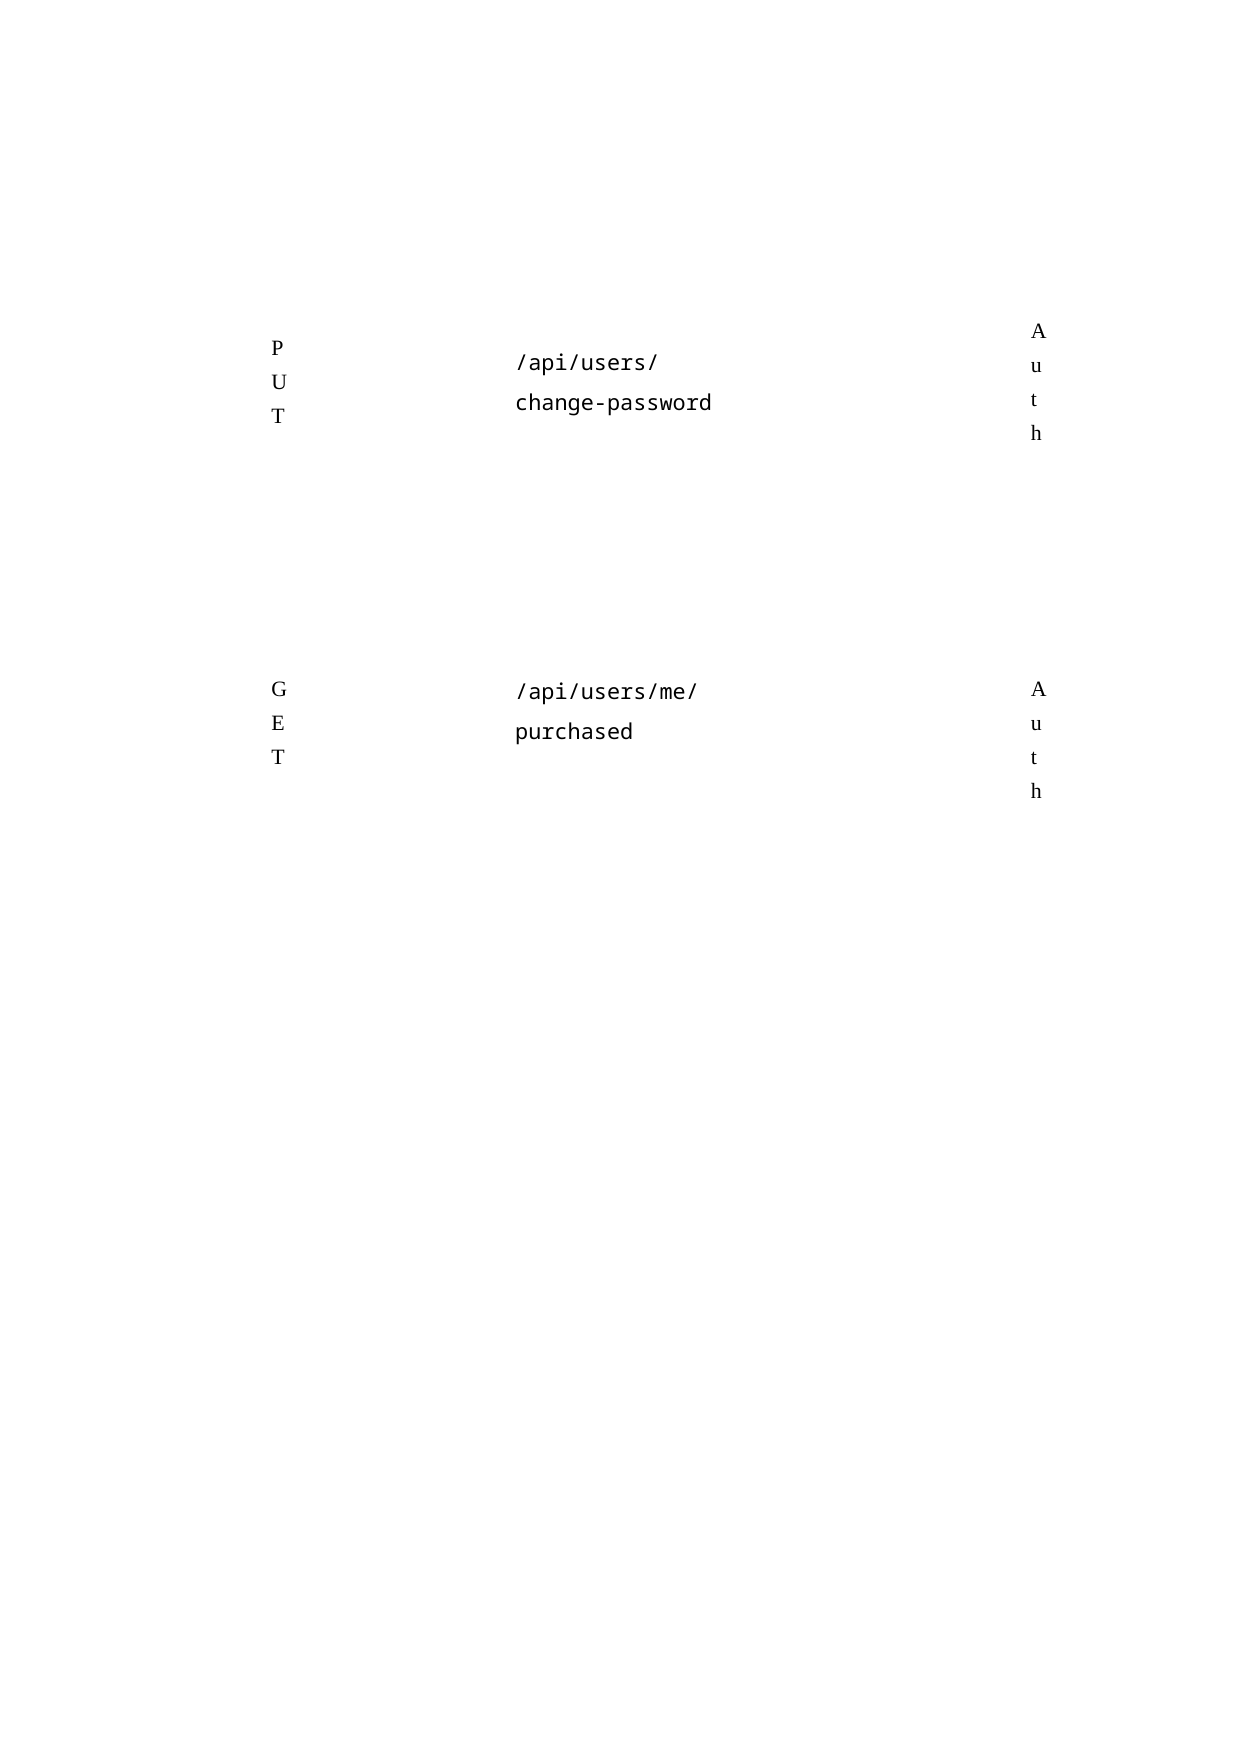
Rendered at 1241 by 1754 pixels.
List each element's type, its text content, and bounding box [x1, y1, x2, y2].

table_cell /api/users/me/purchased [362, 673, 878, 1689]
table_cell PUT [118, 128, 362, 673]
table_cell [118, 59, 362, 128]
table_cell Auth [878, 128, 1109, 673]
table_cell /api/users/change-password [362, 128, 878, 673]
table_cell Change password [1109, 128, 1240, 673]
table_cell Update user profile fields [1109, 59, 1240, 128]
table_cell GET [118, 673, 362, 1689]
table_cell [878, 59, 1109, 128]
table_cell [362, 59, 878, 128]
table_cell Auth [878, 673, 1109, 1689]
table_cell Get purchased study material IDs [1109, 673, 1240, 1689]
